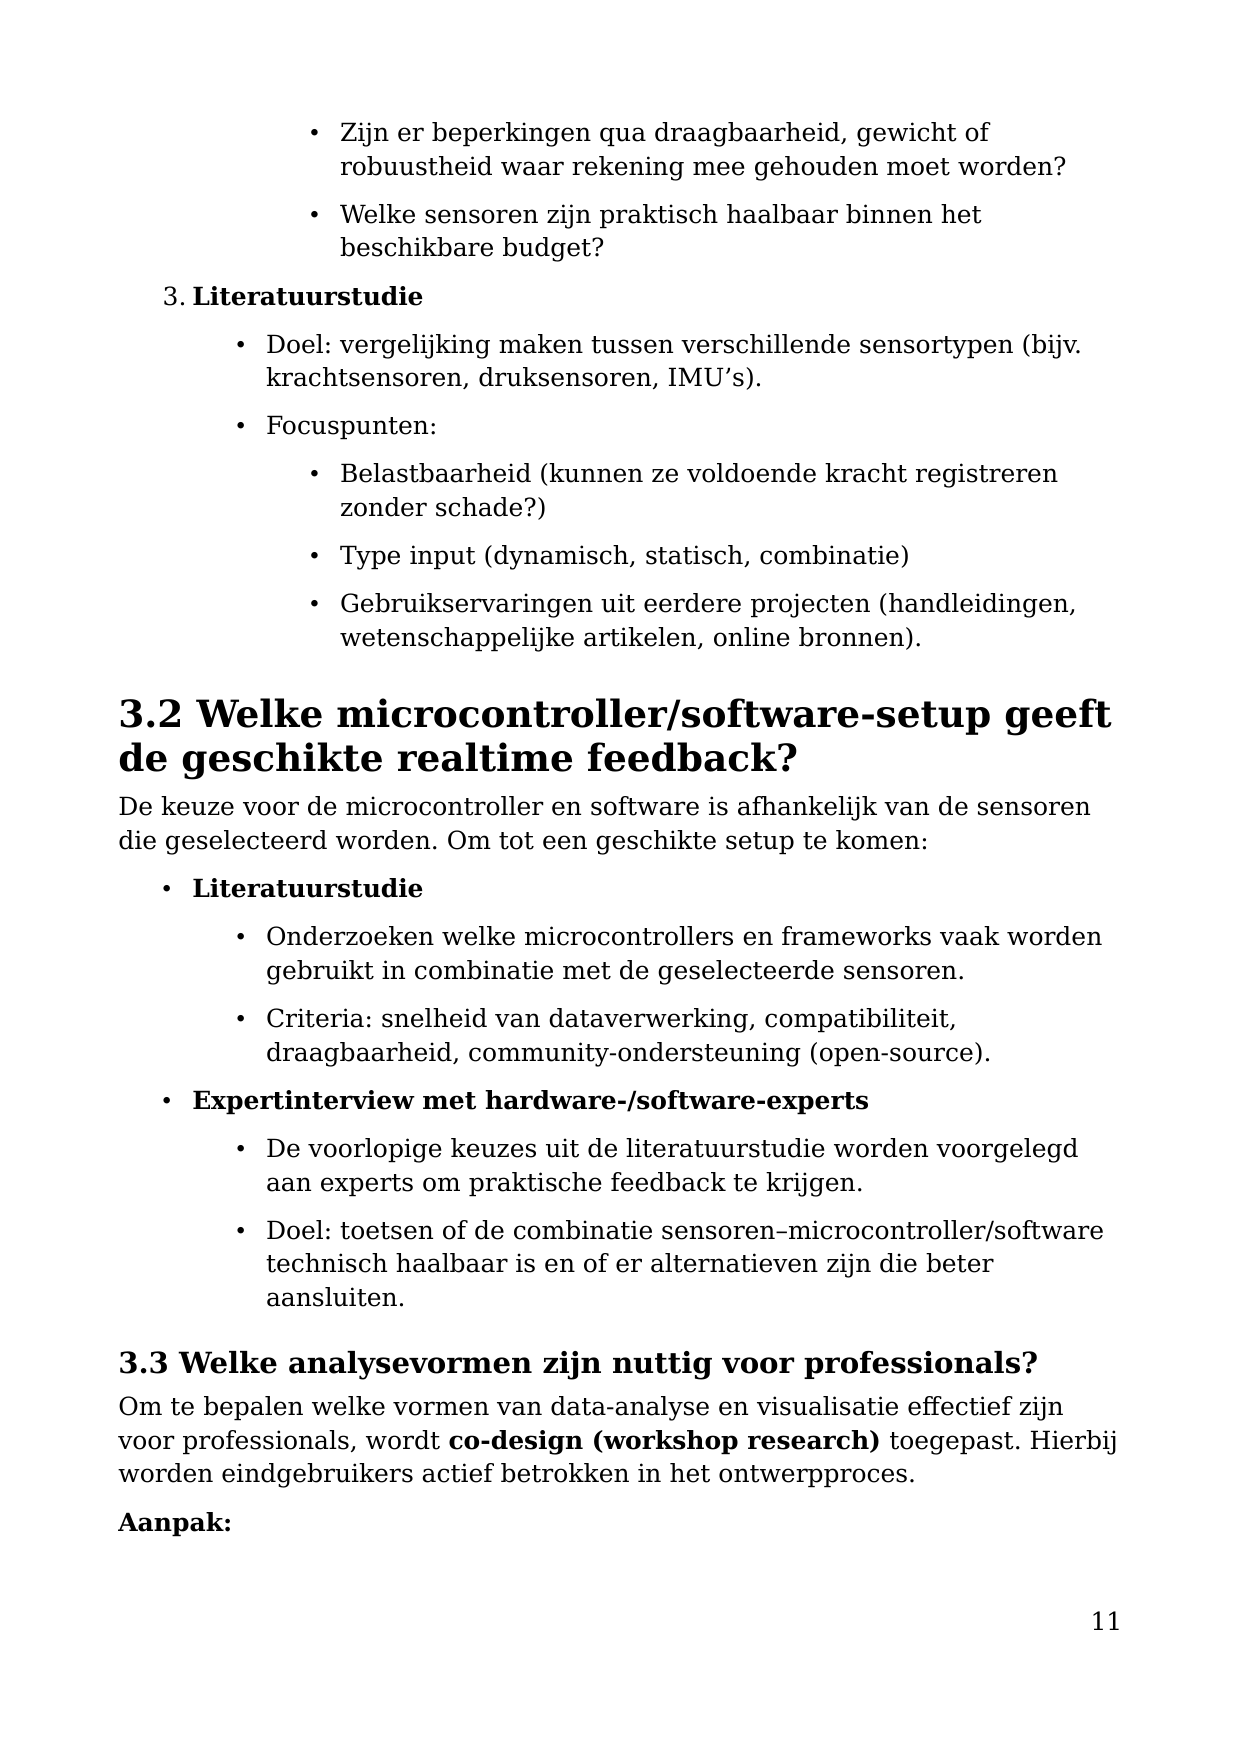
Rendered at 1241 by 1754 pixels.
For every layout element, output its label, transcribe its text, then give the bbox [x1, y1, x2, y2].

list Gebruikservaringen uit eerdere projecten (handleidingen, wetenschappelijke artikelen, online bronnen). [310, 589, 1122, 652]
text De keuze voor de microcontroller en software is afhankelijk van de sensoren die geselecteerd worden. Om tot een geschikte setup te komen: [118, 792, 1122, 855]
list Onderzoeken welke microcontrollers en frameworks vaak worden gebruikt in combinatie met de geselecteerde sensoren. [236, 922, 1122, 985]
list Literatuurstudie [162, 281, 1122, 311]
list Focuspunten: [236, 411, 1122, 441]
list Doel: vergelijking maken tussen verschillende sensortypen (bijv. krachtsensoren, druksensoren, IMU’s). [236, 330, 1122, 392]
list Belastbaarheid (kunnen ze voldoende kracht registreren zonder schade?) [310, 459, 1122, 522]
list Expertinterview met hardware-/software-experts [162, 1086, 1122, 1115]
text Aanpak: [118, 1508, 1122, 1537]
subtitle 3.2 Welke microcontroller/software-setup geeft de geschikte realtime feedback? [118, 692, 1122, 780]
list Doel: toetsen of de combinatie sensoren–microcontroller/software technisch haalbaar is en of er alternatieven zijn die beter aansluiten. [236, 1216, 1122, 1312]
subtitle 3.3 Welke analysevormen zijn nuttig voor professionals? [118, 1346, 1122, 1380]
list Welke sensoren zijn praktisch haalbaar binnen het beschikbare budget? [310, 200, 1122, 262]
list Literatuurstudie [162, 874, 1122, 903]
list Criteria: snelheid van dataverwerking, compatibiliteit, draagbaarheid, community-ondersteuning (open-source). [236, 1004, 1122, 1067]
list Zijn er beperkingen qua draagbaarheid, gewicht of robuustheid waar rekening mee gehouden moet worden? [310, 118, 1122, 181]
list Type input (dynamisch, statisch, combinatie) [310, 541, 1122, 570]
list De voorlopige keuzes uit de literatuurstudie worden voorgelegd aan experts om praktische feedback te krijgen. [236, 1134, 1122, 1197]
text Om te bepalen welke vormen van data-analyse en visualisatie effectief zijn voor professionals, wordt co-design (workshop research) toegepast. Hierbij worden eindgebruikers actief betrokken in het ontwerpproces. [118, 1392, 1122, 1489]
